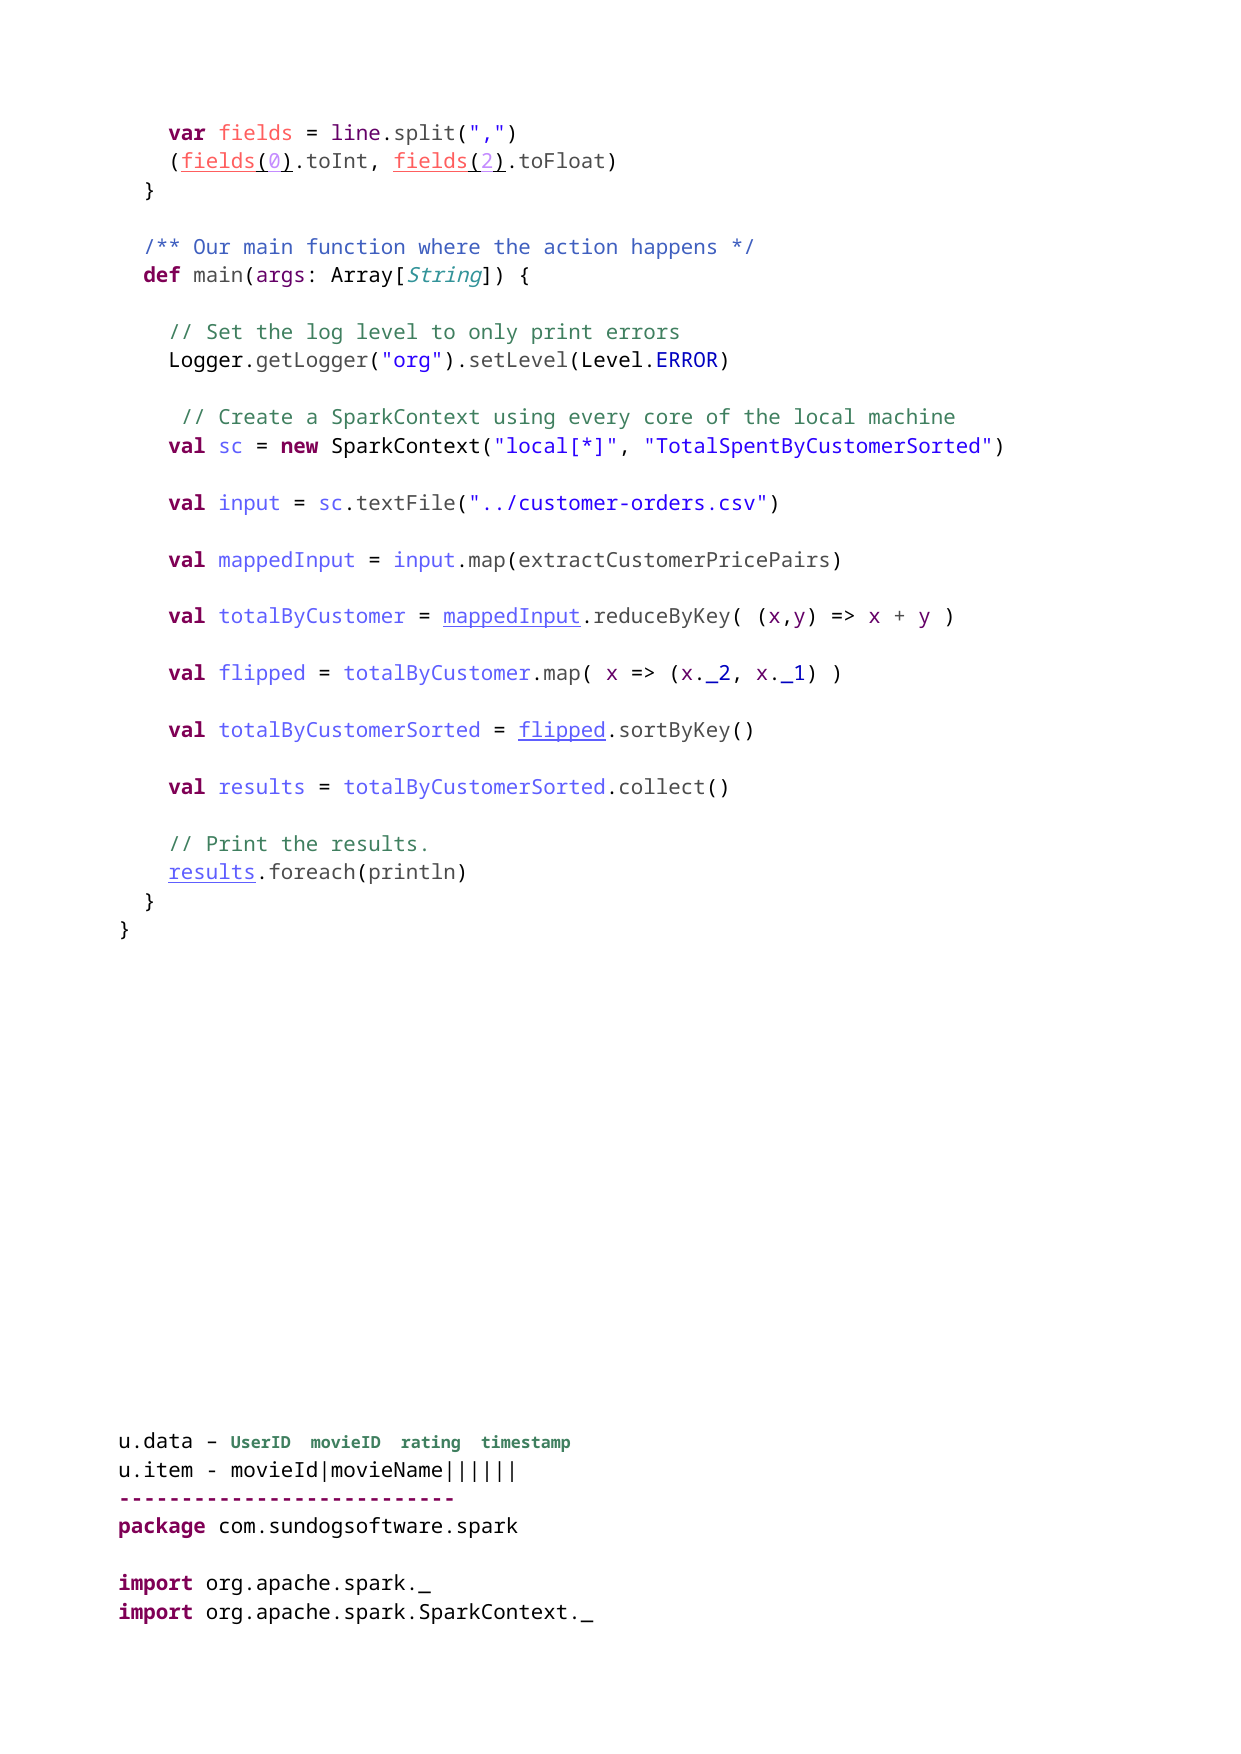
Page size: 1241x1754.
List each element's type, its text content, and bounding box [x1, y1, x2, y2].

text /** Our main function where the action happens */ [118, 232, 1122, 260]
text val sc = new SparkContext("local[*]", "TotalSpentByCustomerSorted") [118, 431, 1122, 459]
text val input = sc.textFile("../customer-orders.csv") [118, 488, 1122, 516]
text results.foreach(println) [118, 857, 1122, 886]
text package com.sundogsoftware.spark [118, 1512, 1122, 1540]
text } [118, 175, 1122, 203]
text val flipped = totalByCustomer.map( x => (x._2, x._1) ) [118, 658, 1122, 687]
text // Set the log level to only print errors [118, 317, 1122, 346]
text u.data – UserID movieID rating timestamp [118, 1426, 1122, 1455]
text import org.apache.spark.SparkContext._ [118, 1597, 1122, 1625]
text } [118, 914, 1122, 943]
text // Print the results. [118, 829, 1122, 857]
text def main(args: Array[String]) { [118, 260, 1122, 289]
text import org.apache.spark._ [118, 1568, 1122, 1597]
text Logger.getLogger("org").setLevel(Level.ERROR) [118, 346, 1122, 374]
text // Create a SparkContext using every core of the local machine [118, 402, 1122, 431]
text var fields = line.split(",") [118, 118, 1122, 147]
text val totalByCustomer = mappedInput.reduceByKey( (x,y) => x + y ) [118, 602, 1122, 630]
text u.item - movieId|movieName|||||| [118, 1455, 1122, 1483]
text (fields(0).toInt, fields(2).toFloat) [118, 147, 1122, 175]
text val results = totalByCustomerSorted.collect() [118, 772, 1122, 801]
text val mappedInput = input.map(extractCustomerPricePairs) [118, 545, 1122, 573]
text } [118, 886, 1122, 914]
text val totalByCustomerSorted = flipped.sortByKey() [118, 715, 1122, 744]
text --------------------------- [118, 1483, 1122, 1512]
